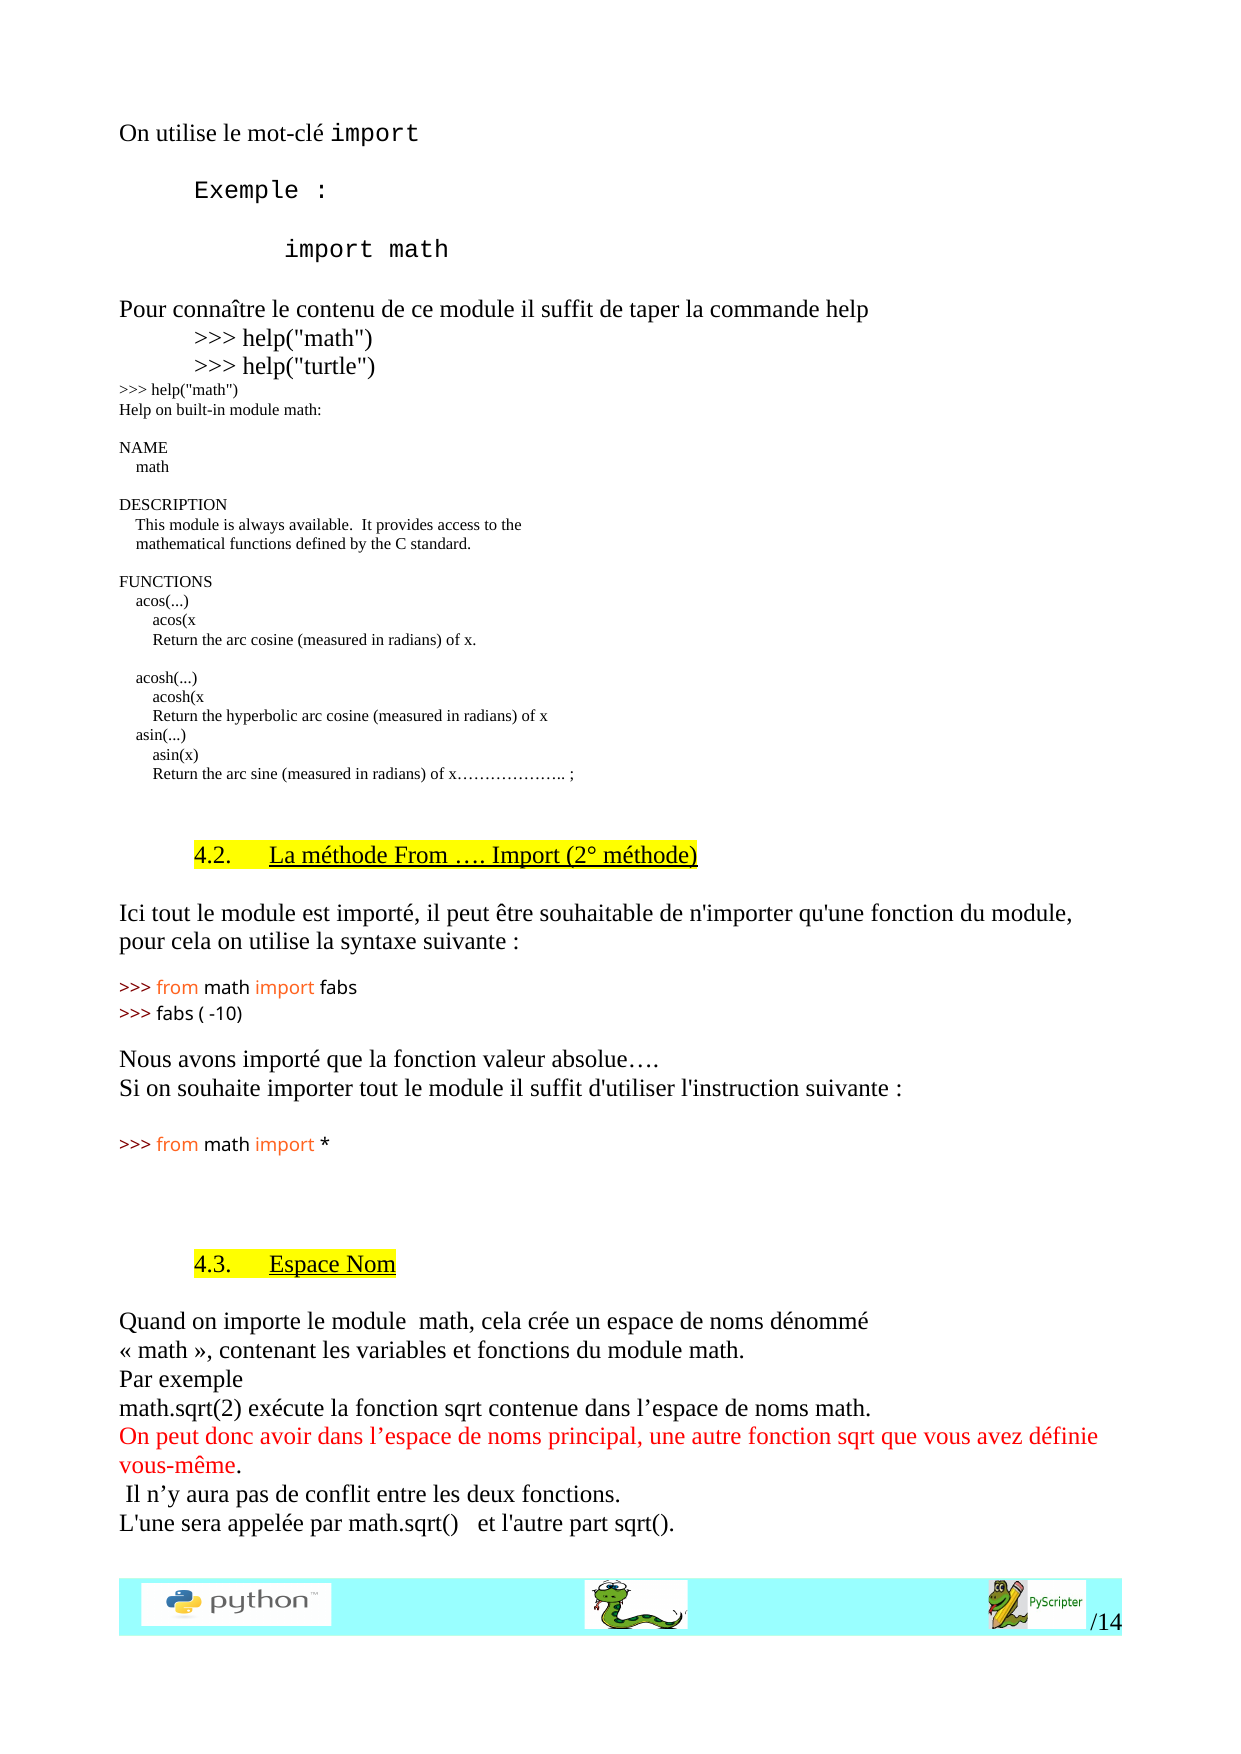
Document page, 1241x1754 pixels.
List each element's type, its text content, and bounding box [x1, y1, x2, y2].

text import math [119, 234, 1122, 265]
text On utilise le mot-clé import [119, 118, 1122, 149]
text Exemple : [119, 177, 1122, 206]
text Ici tout le module est importé, il peut être souhaitable de n'importer qu'une fonction du module, pour cela on utilise la syntaxe suivante : [119, 898, 1122, 955]
text acosh(...) [119, 668, 1122, 687]
list La méthode From …. Import (2° méthode) [194, 840, 1122, 869]
text >>> help("math") [119, 380, 1122, 399]
text Si on souhaite importer tout le module il suffit d'utiliser l'instruction suivante : [119, 1073, 1122, 1102]
text acos(x [119, 610, 1122, 629]
text math [119, 457, 1122, 476]
text acosh(x [119, 687, 1122, 706]
text >>> from math import * [119, 1131, 1122, 1156]
text asin(x) [119, 744, 1122, 763]
text math.sqrt(2) exécute la fonction sqrt contenue dans l’espace de noms math. [119, 1393, 1122, 1421]
text Pour connaître le contenu de ce module il suffit de taper la commande help [119, 294, 1122, 323]
text « math », contenant les variables et fonctions du module math. [119, 1335, 1122, 1364]
text mathematical functions defined by the C standard. [119, 533, 1122, 553]
text On peut donc avoir dans l’espace de noms principal, une autre fonction sqrt que vous avez définie vous-même. [119, 1421, 1122, 1479]
text acos(...) [119, 591, 1122, 610]
text >>> help("math") [119, 323, 1122, 351]
text Return the arc sine (measured in radians) of x……………….. ; [119, 763, 1122, 783]
list Espace Nom [194, 1249, 1122, 1278]
text >>> help("turtle") [119, 351, 1122, 380]
picture [988, 1580, 1087, 1629]
text asin(...) [119, 725, 1122, 744]
text FUNCTIONS [119, 572, 1122, 591]
text Il n’y aura pas de conflit entre les deux fonctions. [119, 1479, 1122, 1508]
text >>> from math import fabs [119, 974, 1122, 1000]
text Par exemple [119, 1364, 1122, 1393]
text L'une sera appelée par math.sqrt() et l'autre part sqrt(). [119, 1508, 1122, 1536]
text Return the arc cosine (measured in radians) of x. [119, 629, 1122, 648]
text Nous avons importé que la fonction valeur absolue…. [119, 1044, 1122, 1073]
picture [141, 1583, 332, 1626]
text >>> fabs ( -10) [119, 1000, 1122, 1025]
text DESCRIPTION [119, 495, 1122, 514]
text This module is always available. It provides access to the [119, 514, 1122, 533]
picture [584, 1580, 688, 1629]
text Help on built-in module math: [119, 399, 1122, 418]
text Return the hyperbolic arc cosine (measured in radians) of x [119, 706, 1122, 725]
text Quand on importe le module math, cela crée un espace de noms dénommé [119, 1306, 1122, 1335]
text NAME [119, 438, 1122, 457]
